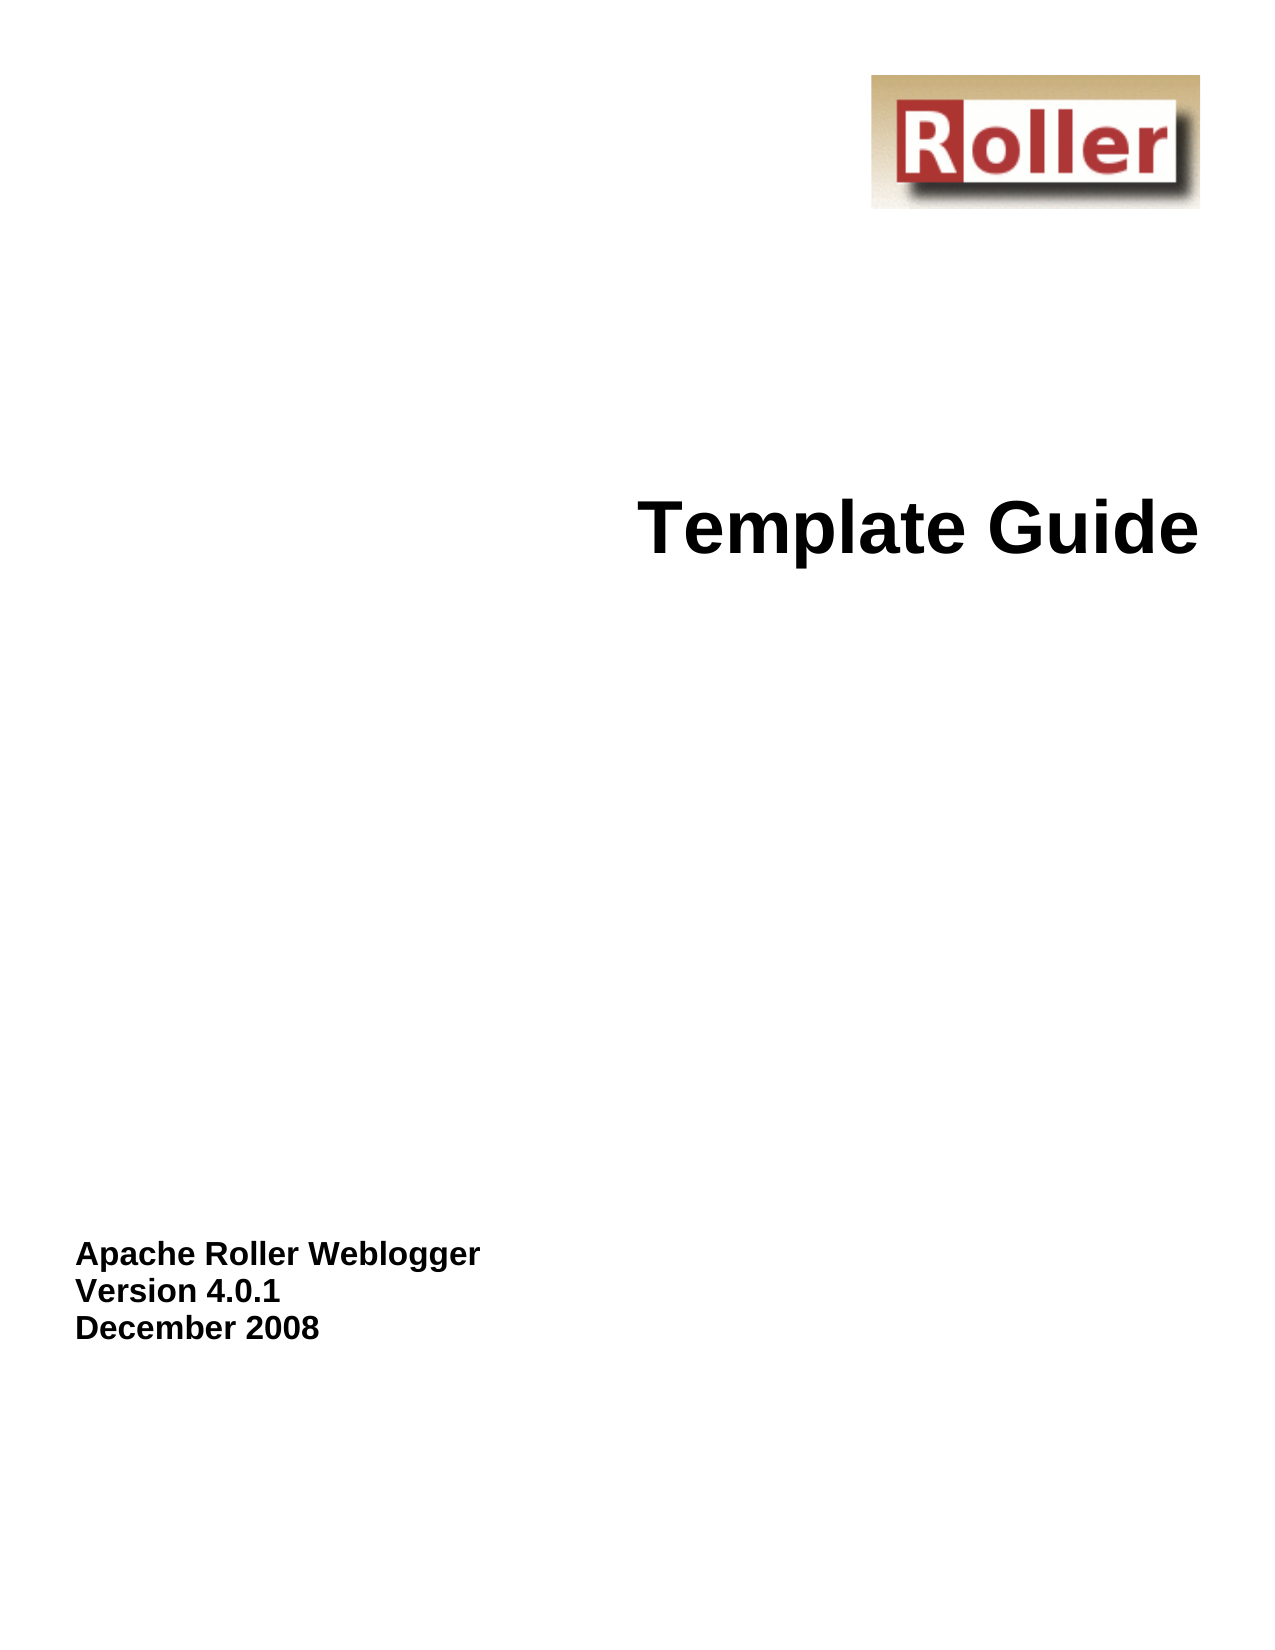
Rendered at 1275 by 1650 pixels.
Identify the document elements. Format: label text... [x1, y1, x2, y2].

text Version 4.0.1 [75, 1272, 1200, 1309]
picture [871, 75, 1200, 209]
text Apache Roller Weblogger [75, 1235, 1200, 1272]
text Template Guide [75, 485, 1200, 569]
text December 2008 [75, 1309, 1200, 1347]
